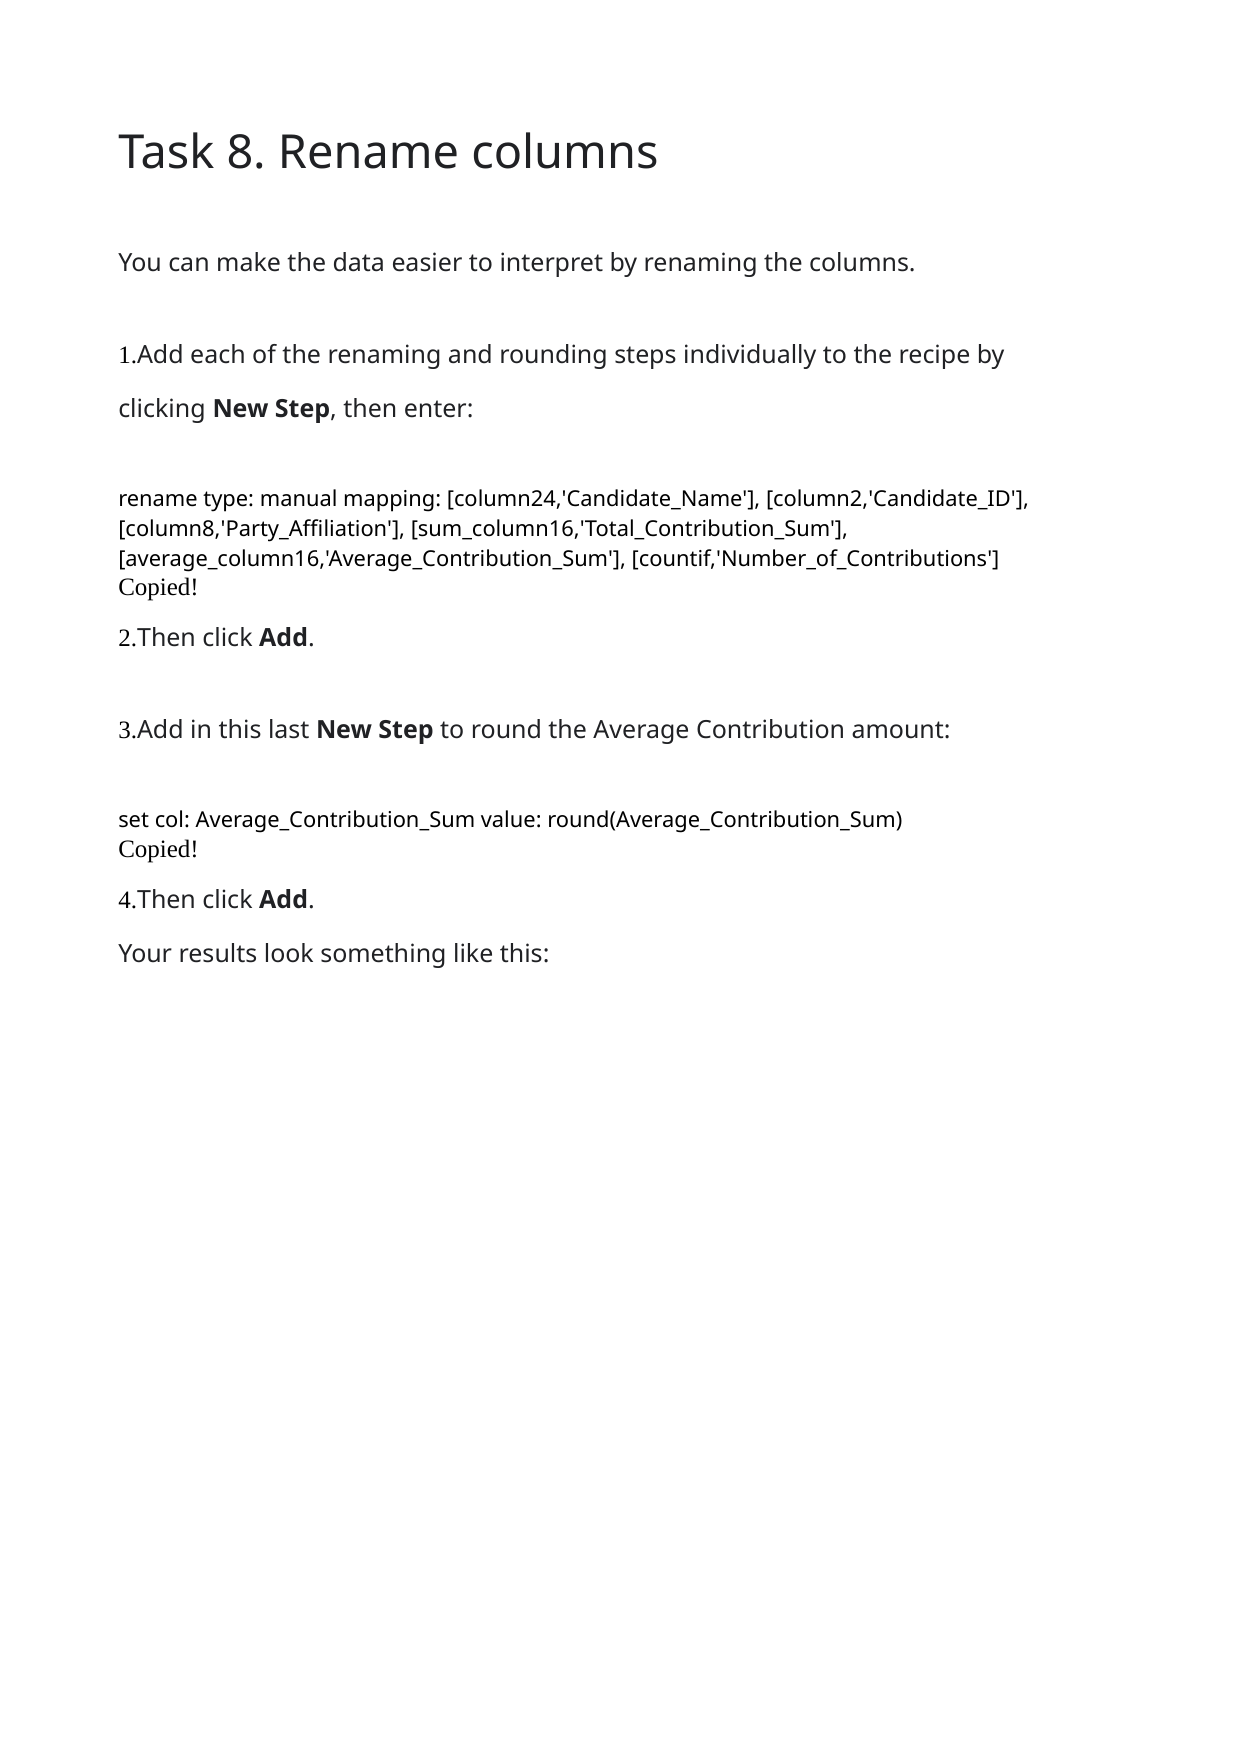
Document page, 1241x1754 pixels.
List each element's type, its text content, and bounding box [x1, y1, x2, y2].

list Then click Add. [118, 881, 1122, 916]
text Your results look something like this: [118, 936, 1122, 970]
text Copied! [118, 572, 1109, 601]
text You can make the data easier to interpret by renaming the columns. [118, 245, 1122, 279]
list Add each of the renaming and rounding steps individually to the recipe by clicking New Step, then enter: [118, 337, 1122, 425]
subtitle Task 8. Rename columns [118, 118, 1122, 182]
list Add in this last New Step to round the Average Contribution amount: [118, 712, 1122, 746]
text Copied! [118, 834, 1109, 863]
text rename type: manual mapping: [column24,'Candidate_Name'], [column2,'Candidate_ID'],[column8,'Party_Affiliation'], [sum_column16,'Total_Contribution_Sum'], [average_column16,'Average_Contribution_Sum'], [countif,'Number_of_Contributions'] [118, 483, 1122, 572]
list Then click Add. [118, 620, 1122, 654]
text set col: Average_Contribution_Sum value: round(Average_Contribution_Sum) [118, 804, 1122, 834]
